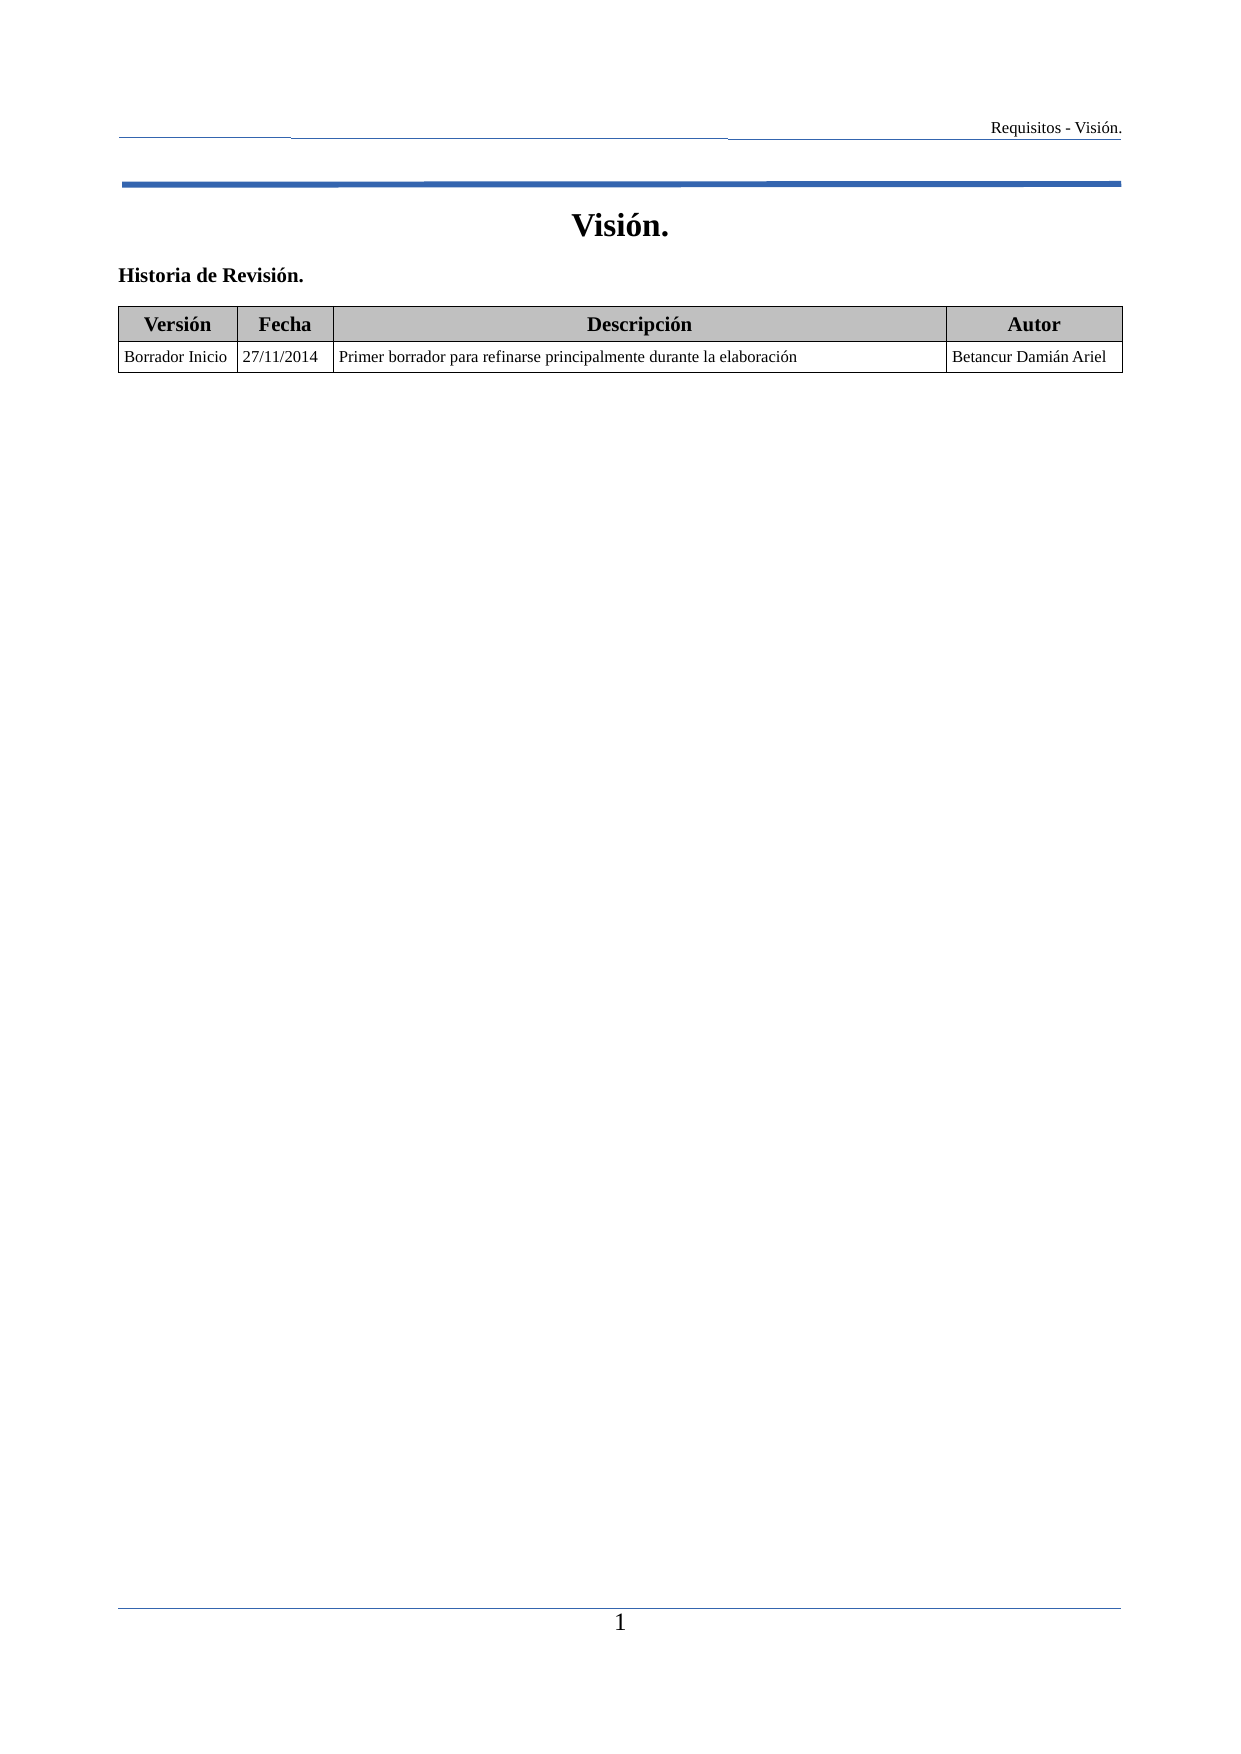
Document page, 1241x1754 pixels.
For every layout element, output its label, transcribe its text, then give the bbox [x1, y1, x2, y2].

text Visión. [118, 205, 1122, 243]
table_cell Primer borrador para refinarse principalmente durante la elaboración [334, 342, 946, 372]
table_cell 27/11/2014 [238, 342, 333, 372]
table_header Descripción [334, 307, 946, 341]
table_cell Borrador Inicio [119, 342, 237, 372]
table_header Autor [947, 307, 1122, 341]
table_cell Betancur Damián Ariel [947, 342, 1122, 372]
table_header Versión [119, 307, 237, 341]
table_header Fecha [238, 307, 333, 341]
text Historia de Revisión. [118, 263, 1122, 287]
